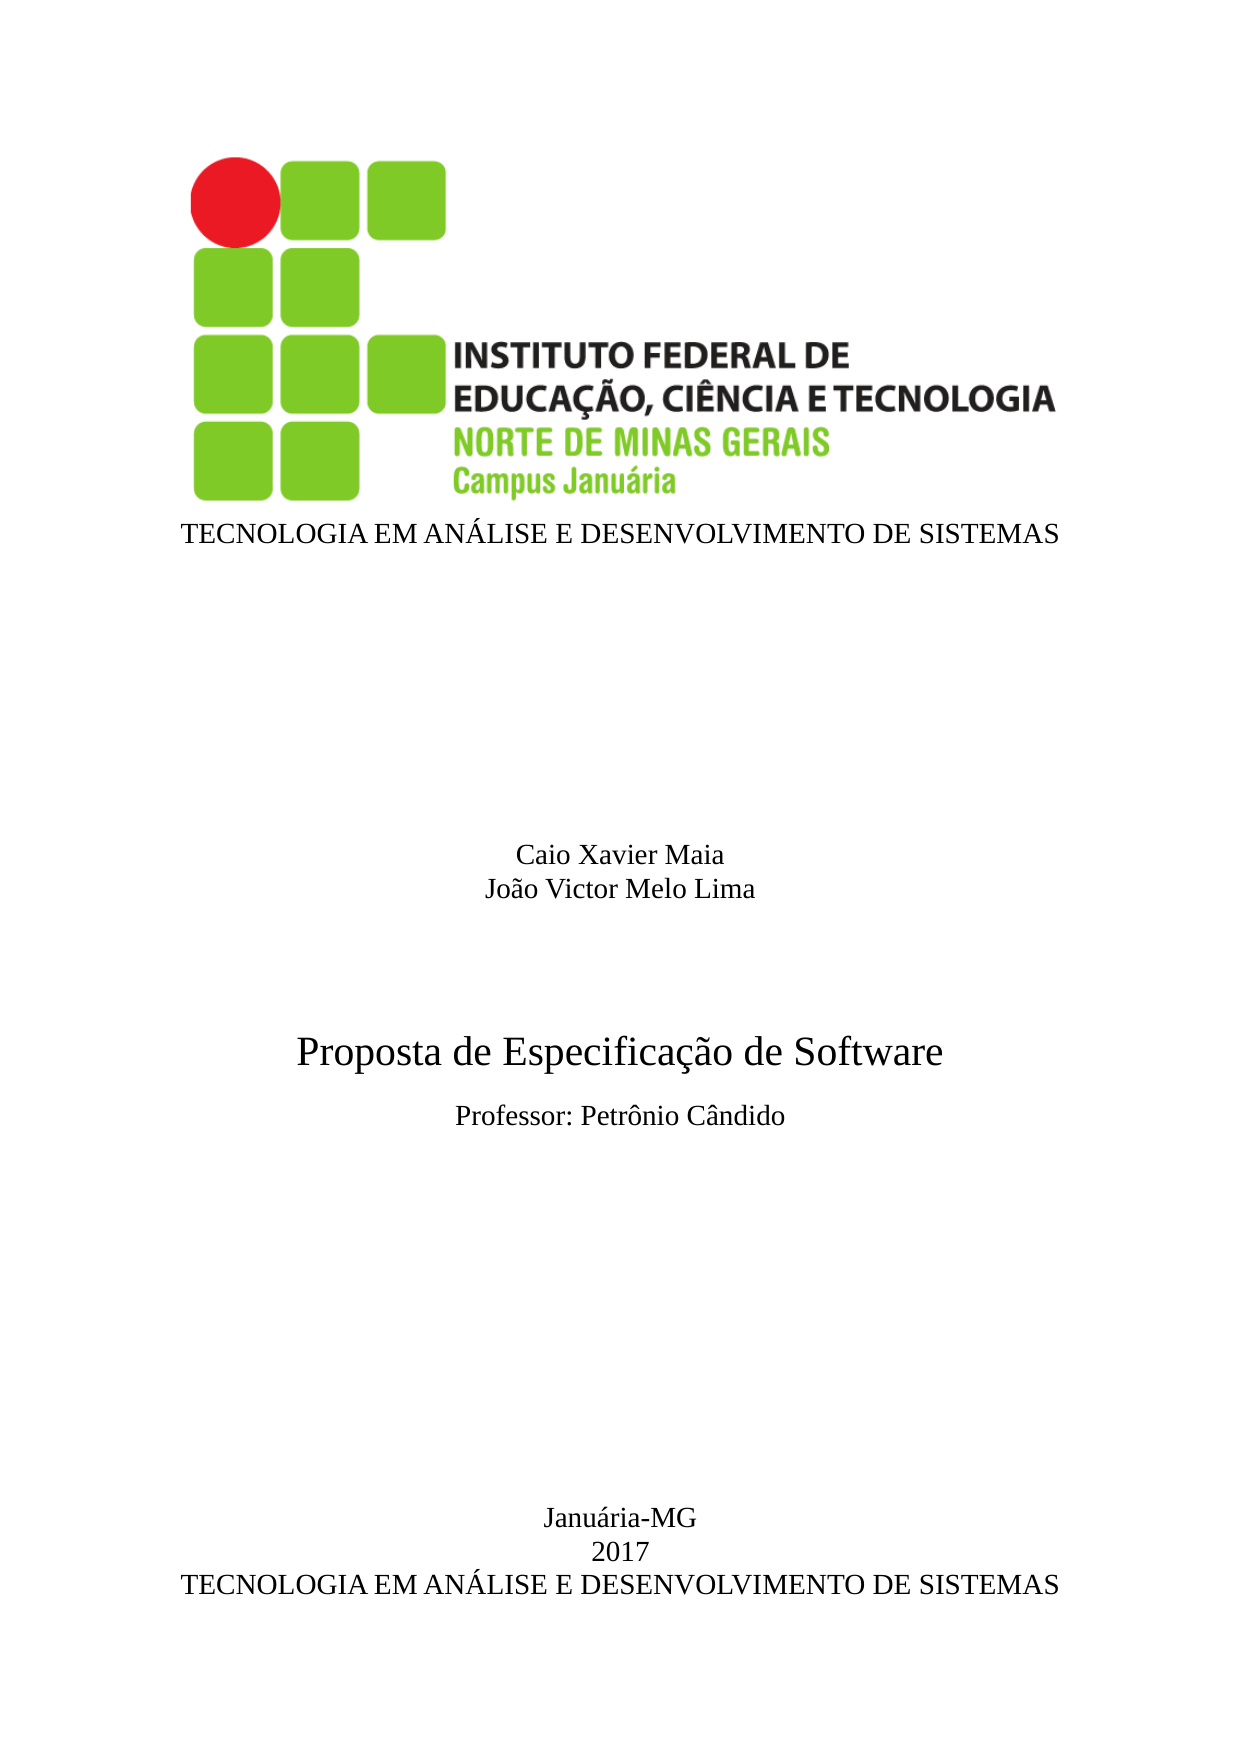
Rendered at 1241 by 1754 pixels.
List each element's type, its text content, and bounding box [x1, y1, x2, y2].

text Caio Xavier Maia [118, 837, 1122, 871]
text João Victor Melo Lima [118, 871, 1122, 904]
text TECNOLOGIA EM ANÁLISE E DESENVOLVIMENTO DE SISTEMAS [118, 1567, 1122, 1601]
picture [180, 141, 1067, 517]
text TECNOLOGIA EM ANÁLISE E DESENVOLVIMENTO DE SISTEMAS [118, 516, 1122, 550]
text Januária-MG [118, 1500, 1122, 1534]
text Professor: Petrônio Cândido [118, 1098, 1122, 1131]
text Proposta de Especificação de Software [118, 967, 1122, 1074]
text 2017 [118, 1534, 1122, 1567]
